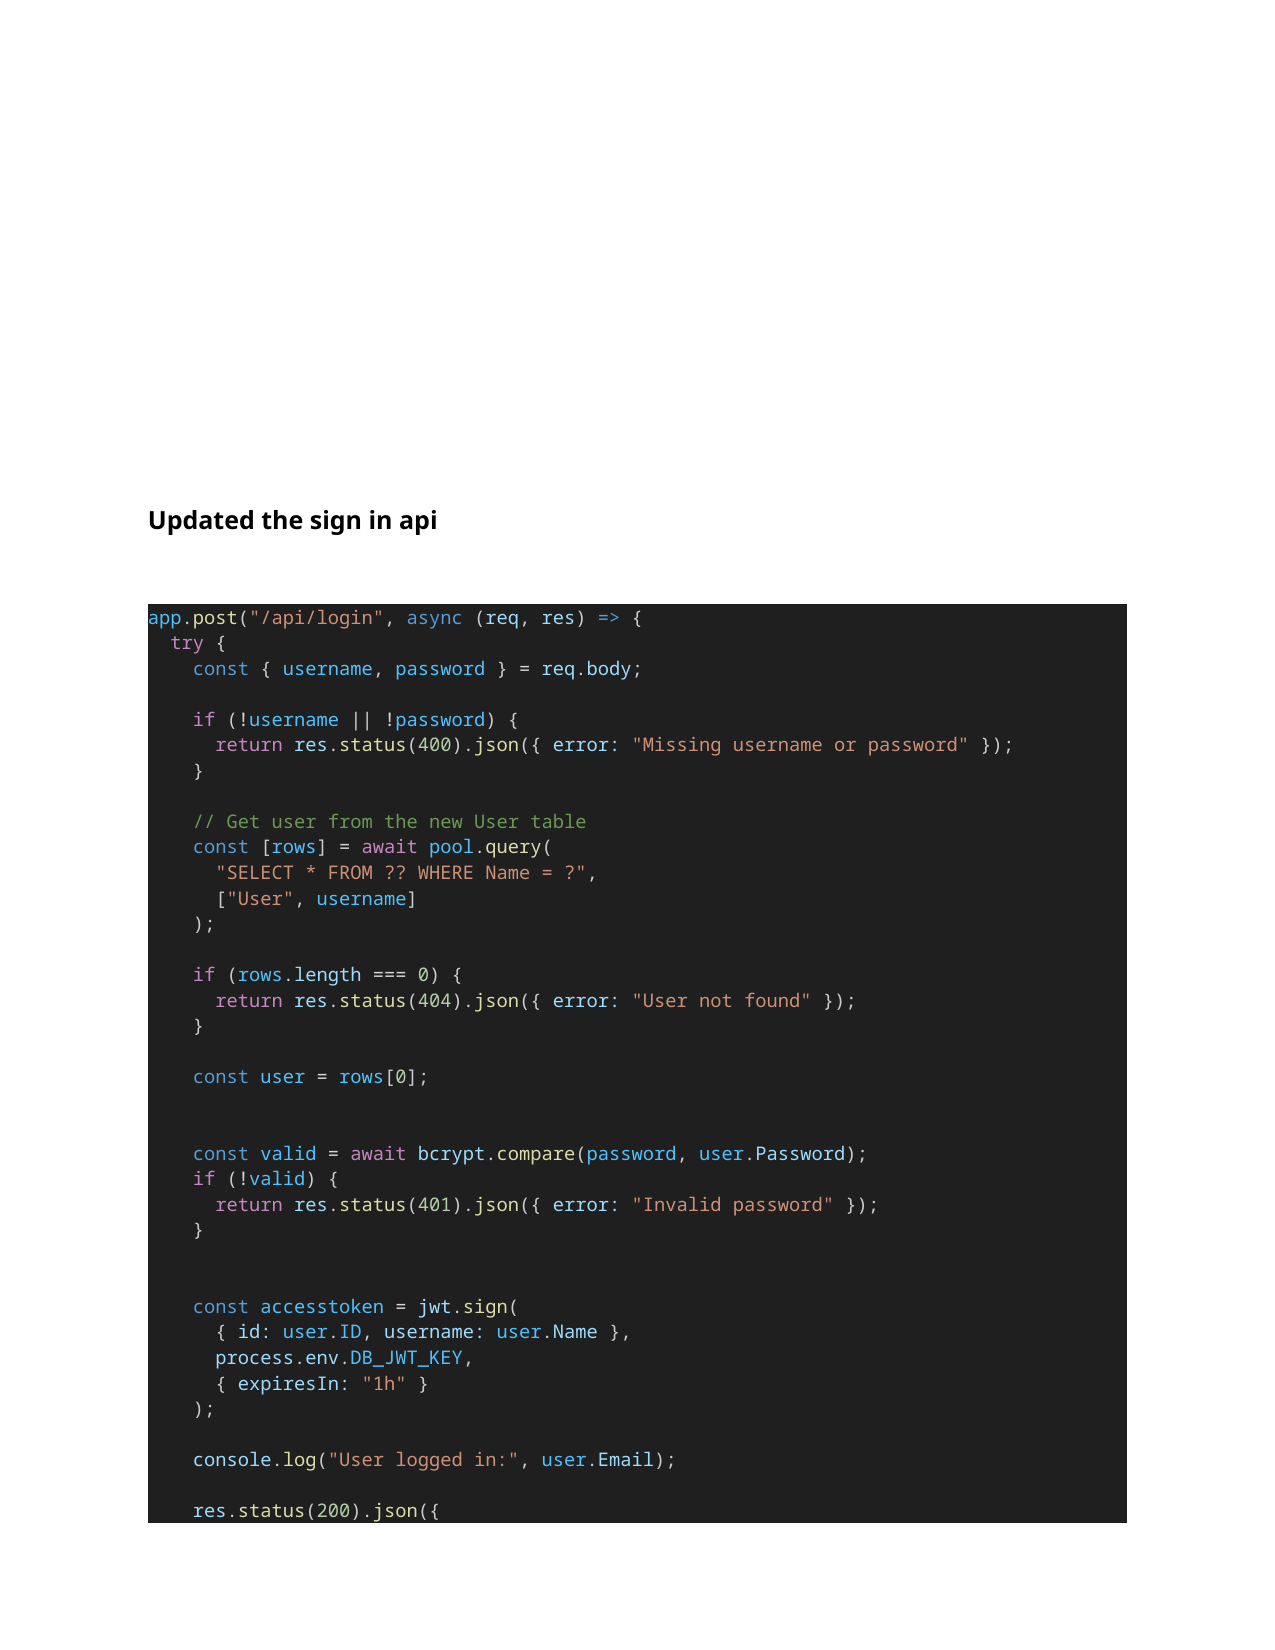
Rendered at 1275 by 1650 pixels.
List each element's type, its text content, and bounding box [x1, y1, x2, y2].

text process.env.DB_JWT_KEY, [148, 1344, 1127, 1370]
text } [148, 757, 1127, 783]
text { expiresIn: "1h" } [148, 1370, 1127, 1395]
text if (rows.length === 0) { [148, 961, 1127, 987]
text console.log("User logged in:", user.Email); [148, 1446, 1127, 1472]
text const valid = await bcrypt.compare(password, user.Password); [148, 1140, 1127, 1166]
text // Get user from the new User table [148, 808, 1127, 834]
text res.status(200).json({ [148, 1497, 1127, 1523]
text { id: user.ID, username: user.Name }, [148, 1319, 1127, 1344]
text Updated the sign in api [148, 503, 1127, 537]
text return res.status(400).json({ error: "Missing username or password" }); [148, 732, 1127, 757]
text return res.status(404).json({ error: "User not found" }); [148, 987, 1127, 1012]
text ["User", username] [148, 885, 1127, 910]
text const user = rows[0]; [148, 1063, 1127, 1089]
text const accesstoken = jwt.sign( [148, 1293, 1127, 1319]
text const { username, password } = req.body; [148, 655, 1127, 681]
text ); [148, 1395, 1127, 1421]
text return res.status(401).json({ error: "Invalid password" }); [148, 1191, 1127, 1217]
text app.post("/api/login", async (req, res) => { [148, 604, 1127, 630]
text if (!username || !password) { [148, 706, 1127, 732]
text "SELECT * FROM ?? WHERE Name = ?", [148, 859, 1127, 885]
text const [rows] = await pool.query( [148, 834, 1127, 859]
text try { [148, 630, 1127, 655]
text if (!valid) { [148, 1166, 1127, 1191]
text } [148, 1012, 1127, 1038]
text } [148, 1217, 1127, 1242]
text ); [148, 910, 1127, 936]
